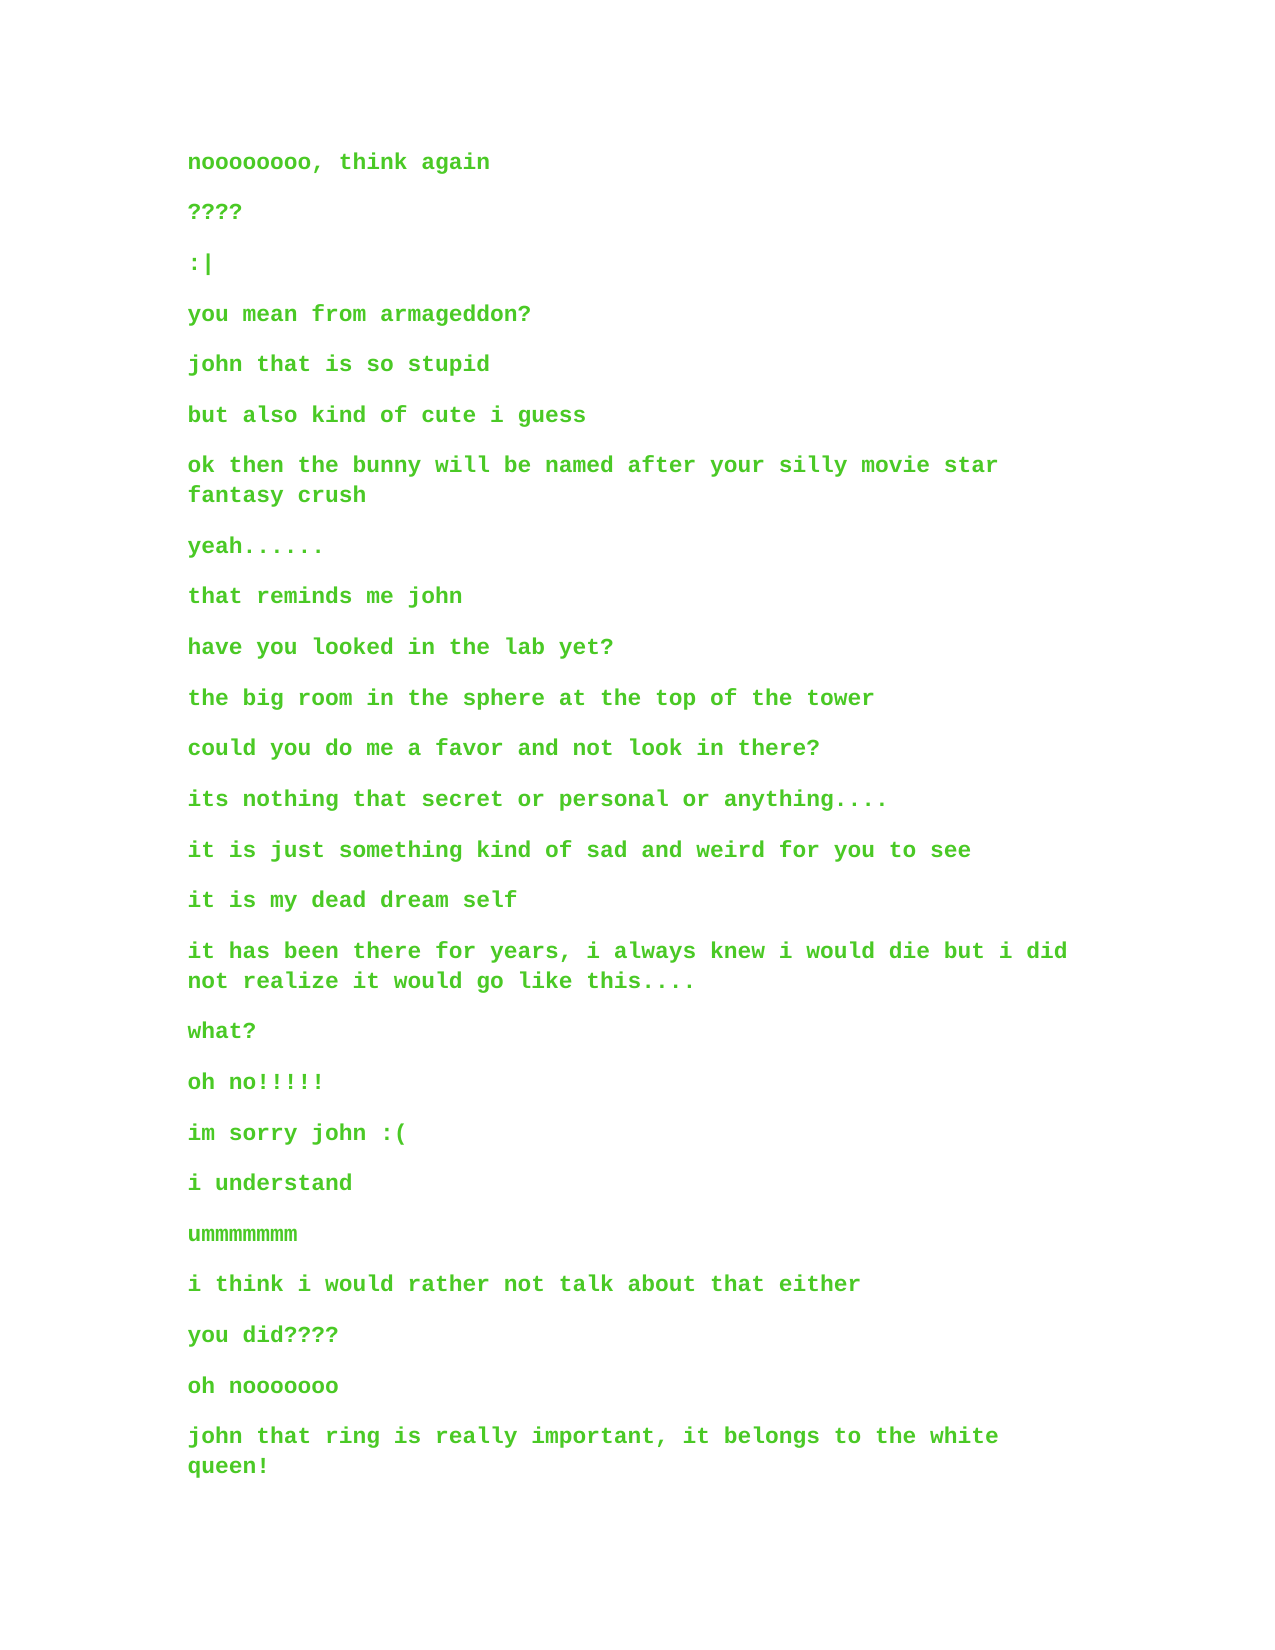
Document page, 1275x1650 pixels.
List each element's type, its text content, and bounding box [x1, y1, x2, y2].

text you did???? [187, 1323, 1087, 1349]
text yeah...... [187, 534, 1087, 560]
text what? [187, 1019, 1087, 1046]
text john that ring is really important, it belongs to the white queen! [187, 1424, 1087, 1480]
text you mean from armageddon? [187, 302, 1087, 328]
text i understand [187, 1171, 1087, 1197]
text john that is so stupid [187, 352, 1087, 378]
text its nothing that secret or personal or anything.... [187, 787, 1087, 813]
text could you do me a favor and not look in there? [187, 737, 1087, 763]
text im sorry john :( [187, 1121, 1087, 1147]
text it has been there for years, i always knew i would die but i did not realize it would go like this.... [187, 939, 1087, 995]
text ok then the bunny will be named after your silly movie star fantasy crush [187, 454, 1087, 509]
text ummmmmmm [187, 1222, 1087, 1248]
text oh no!!!!! [187, 1070, 1087, 1096]
text ???? [187, 201, 1087, 227]
text but also kind of cute i guess [187, 403, 1087, 429]
text that reminds me john [187, 585, 1087, 611]
text the big room in the sphere at the top of the tower [187, 686, 1087, 712]
text have you looked in the lab yet? [187, 635, 1087, 661]
text :| [187, 251, 1087, 277]
text i think i would rather not talk about that either [187, 1273, 1087, 1299]
text it is my dead dream self [187, 888, 1087, 914]
text it is just something kind of sad and weird for you to see [187, 838, 1087, 864]
text oh nooooooo [187, 1374, 1087, 1400]
text noooooooo, think again [187, 150, 1087, 176]
